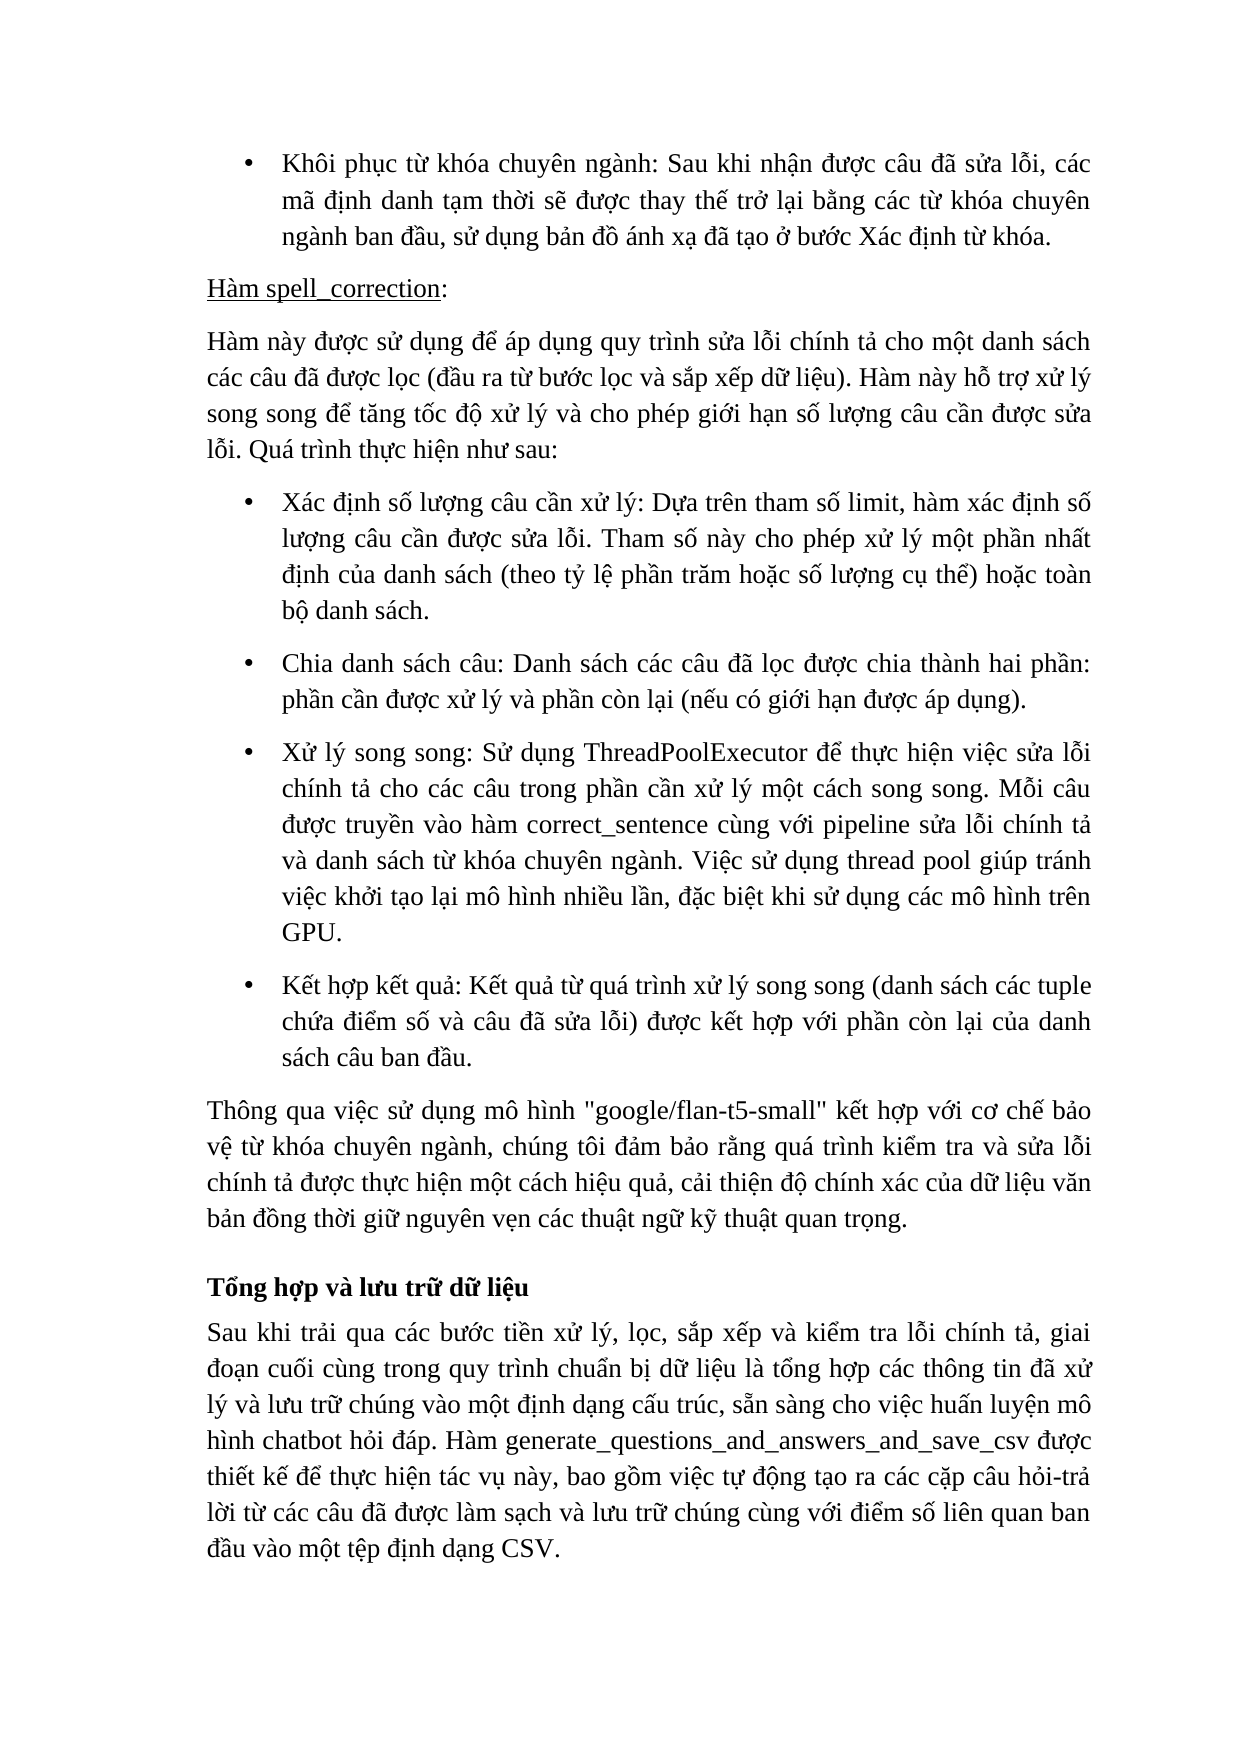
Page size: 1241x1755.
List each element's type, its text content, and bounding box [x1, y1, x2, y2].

text Hàm này được sử dụng để áp dụng quy trình sửa lỗi chính tả cho một danh sách các câu đã được lọc (đầu ra từ bước lọc và sắp xếp dữ liệu). Hàm này hỗ trợ xử lý song song để tăng tốc độ xử lý và cho phép giới hạn số lượng câu cần được sửa lỗi. Quá trình thực hiện như sau: [207, 325, 1093, 464]
list Kết hợp kết quả: Kết quả từ quá trình xử lý song song (danh sách các tuple chứa điểm số và câu đã sửa lỗi) được kết hợp với phần còn lại của danh sách câu ban đầu. [244, 969, 1093, 1072]
list Chia danh sách câu: Danh sách các câu đã lọc được chia thành hai phần: phần cần được xử lý và phần còn lại (nếu có giới hạn được áp dụng). [244, 647, 1093, 714]
list Khôi phục từ khóa chuyên ngành: Sau khi nhận được câu đã sửa lỗi, các mã định danh tạm thời sẽ được thay thế trở lại bằng các từ khóa chuyên ngành ban đầu, sử dụng bản đồ ánh xạ đã tạo ở bước Xác định từ khóa. [244, 148, 1093, 251]
list Xác định số lượng câu cần xử lý: Dựa trên tham số limit, hàm xác định số lượng câu cần được sửa lỗi. Tham số này cho phép xử lý một phần nhất định của danh sách (theo tỷ lệ phần trăm hoặc số lượng cụ thể) hoặc toàn bộ danh sách. [244, 486, 1093, 625]
list Xử lý song song: Sử dụng ThreadPoolExecutor để thực hiện việc sửa lỗi chính tả cho các câu trong phần cần xử lý một cách song song. Mỗi câu được truyền vào hàm correct_sentence cùng với pipeline sửa lỗi chính tả và danh sách từ khóa chuyên ngành. Việc sử dụng thread pool giúp tránh việc khởi tạo lại mô hình nhiều lần, đặc biệt khi sử dụng các mô hình trên GPU. [244, 736, 1093, 947]
subtitle Tổng hợp và lưu trữ dữ liệu [207, 1271, 1093, 1302]
text Sau khi trải qua các bước tiền xử lý, lọc, sắp xếp và kiểm tra lỗi chính tả, giai đoạn cuối cùng trong quy trình chuẩn bị dữ liệu là tổng hợp các thông tin đã xử lý và lưu trữ chúng vào một định dạng cấu trúc, sẵn sàng cho việc huấn luyện mô hình chatbot hỏi đáp. Hàm generate_questions_and_answers_and_save_csv được thiết kế để thực hiện tác vụ này, bao gồm việc tự động tạo ra các cặp câu hỏi-trả lời từ các câu đã được làm sạch và lưu trữ chúng cùng với điểm số liên quan ban đầu vào một tệp định dạng CSV. [207, 1316, 1093, 1563]
text Thông qua việc sử dụng mô hình "google/flan-t5-small" kết hợp với cơ chế bảo vệ từ khóa chuyên ngành, chúng tôi đảm bảo rằng quá trình kiểm tra và sửa lỗi chính tả được thực hiện một cách hiệu quả, cải thiện độ chính xác của dữ liệu văn bản đồng thời giữ nguyên vẹn các thuật ngữ kỹ thuật quan trọng. [207, 1094, 1093, 1233]
text Hàm spell_correction: [207, 272, 1093, 304]
